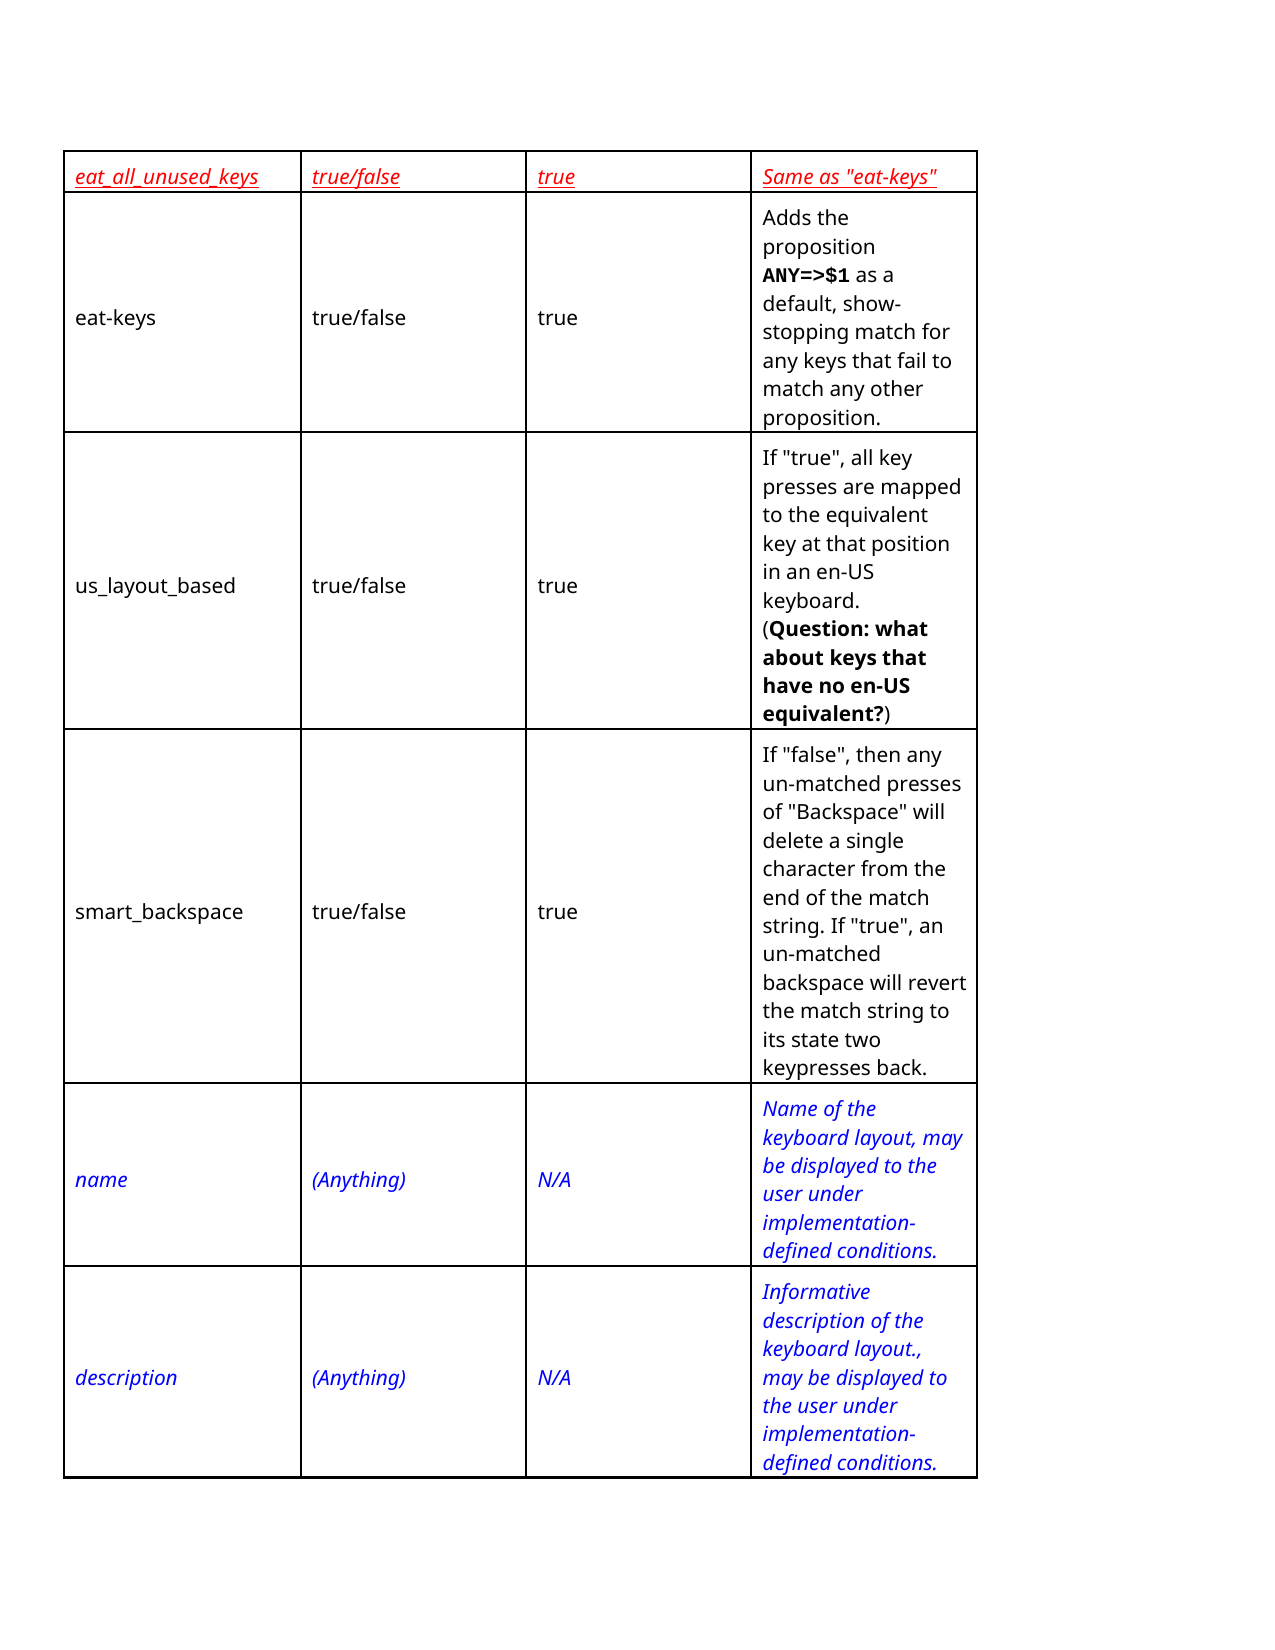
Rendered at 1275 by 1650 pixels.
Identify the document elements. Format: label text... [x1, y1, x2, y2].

table_cell smart_backspace [65, 730, 300, 1082]
table_cell eat_all_unused_keys [65, 152, 300, 191]
table_cell If "true", all key presses are mapped to the equivalent key at that position in an en-US keyboard. (Question: what about keys that have no en-US equivalent?) [752, 433, 976, 728]
table_cell true [527, 152, 750, 191]
table_cell true [527, 730, 750, 1082]
table_cell Name of the keyboard layout, may be displayed to the user under implementation-defined conditions. [752, 1084, 976, 1265]
table_cell Adds the proposition ANY=>$1 as a default, show-stopping match for any keys that fail to match any other proposition. [752, 193, 976, 431]
table_cell name [65, 1084, 300, 1265]
table_cell true/false [302, 152, 525, 191]
table_cell N/A [527, 1084, 750, 1265]
table_cell true [527, 433, 750, 728]
table_cell true [527, 193, 750, 431]
table_cell description [65, 1267, 300, 1476]
table_cell (Anything) [302, 1267, 525, 1476]
table_cell us_layout_based [65, 433, 300, 728]
table_cell N/A [527, 1267, 750, 1476]
table_cell (Anything) [302, 1084, 525, 1265]
table_cell Same as "eat-keys" [752, 152, 976, 191]
table_cell true/false [302, 730, 525, 1082]
table_cell true/false [302, 193, 525, 431]
table_cell If "false", then any un-matched presses of "Backspace" will delete a single character from the end of the match string. If "true", an un-matched backspace will revert the match string to its state two keypresses back. [752, 730, 976, 1082]
table_cell true/false [302, 433, 525, 728]
table_cell eat-keys [65, 193, 300, 431]
table_cell Informative description of the keyboard layout., may be displayed to the user under implementation-defined conditions. [752, 1267, 976, 1476]
